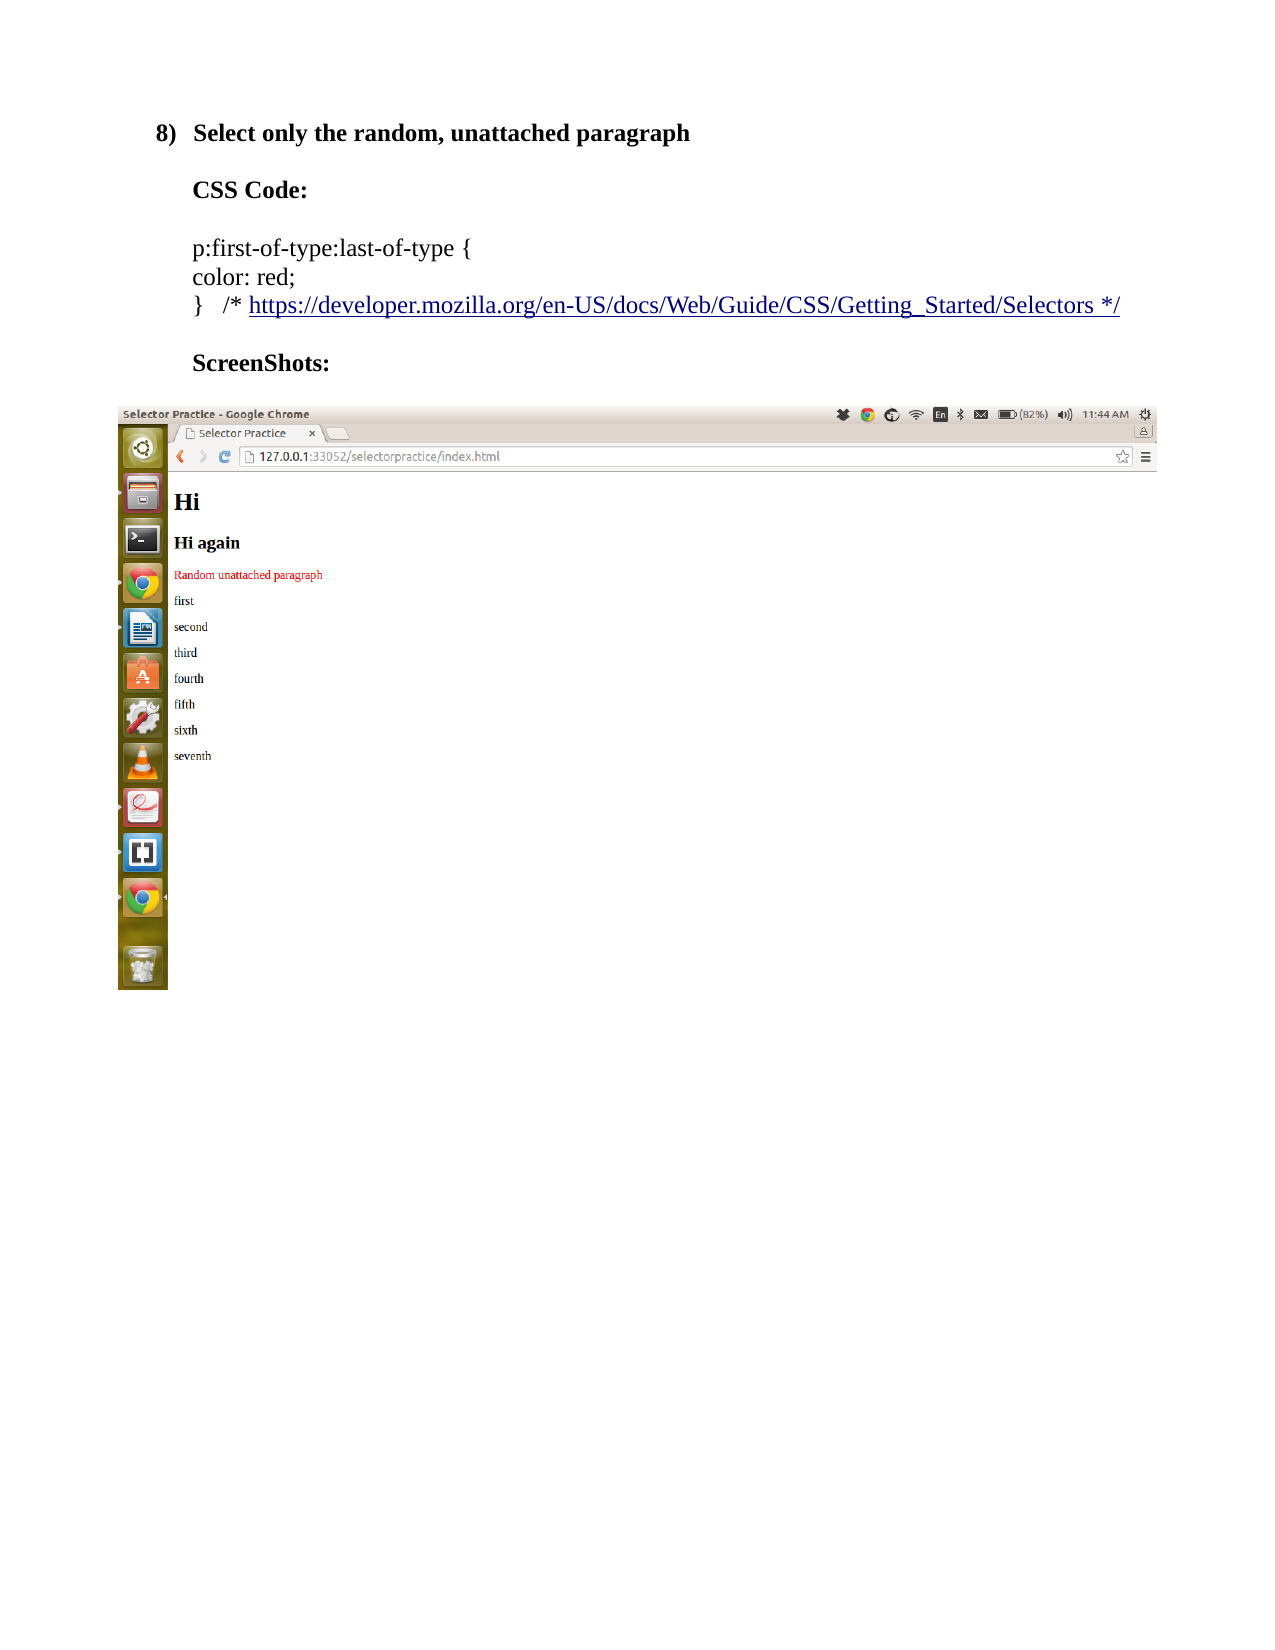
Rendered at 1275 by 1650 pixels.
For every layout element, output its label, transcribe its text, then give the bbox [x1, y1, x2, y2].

text } /* https://developer.mozilla.org/en-US/docs/Web/Guide/CSS/Getting_Started/Selectors */ [118, 291, 1157, 319]
text ScreenShots: [118, 348, 1157, 377]
text color: red; [118, 262, 1157, 291]
list Select only the random, unattached paragraph [156, 118, 1157, 147]
picture [118, 405, 1157, 990]
text CSS Code: [118, 176, 1157, 204]
text p:first-of-type:last-of-type { [118, 233, 1157, 262]
